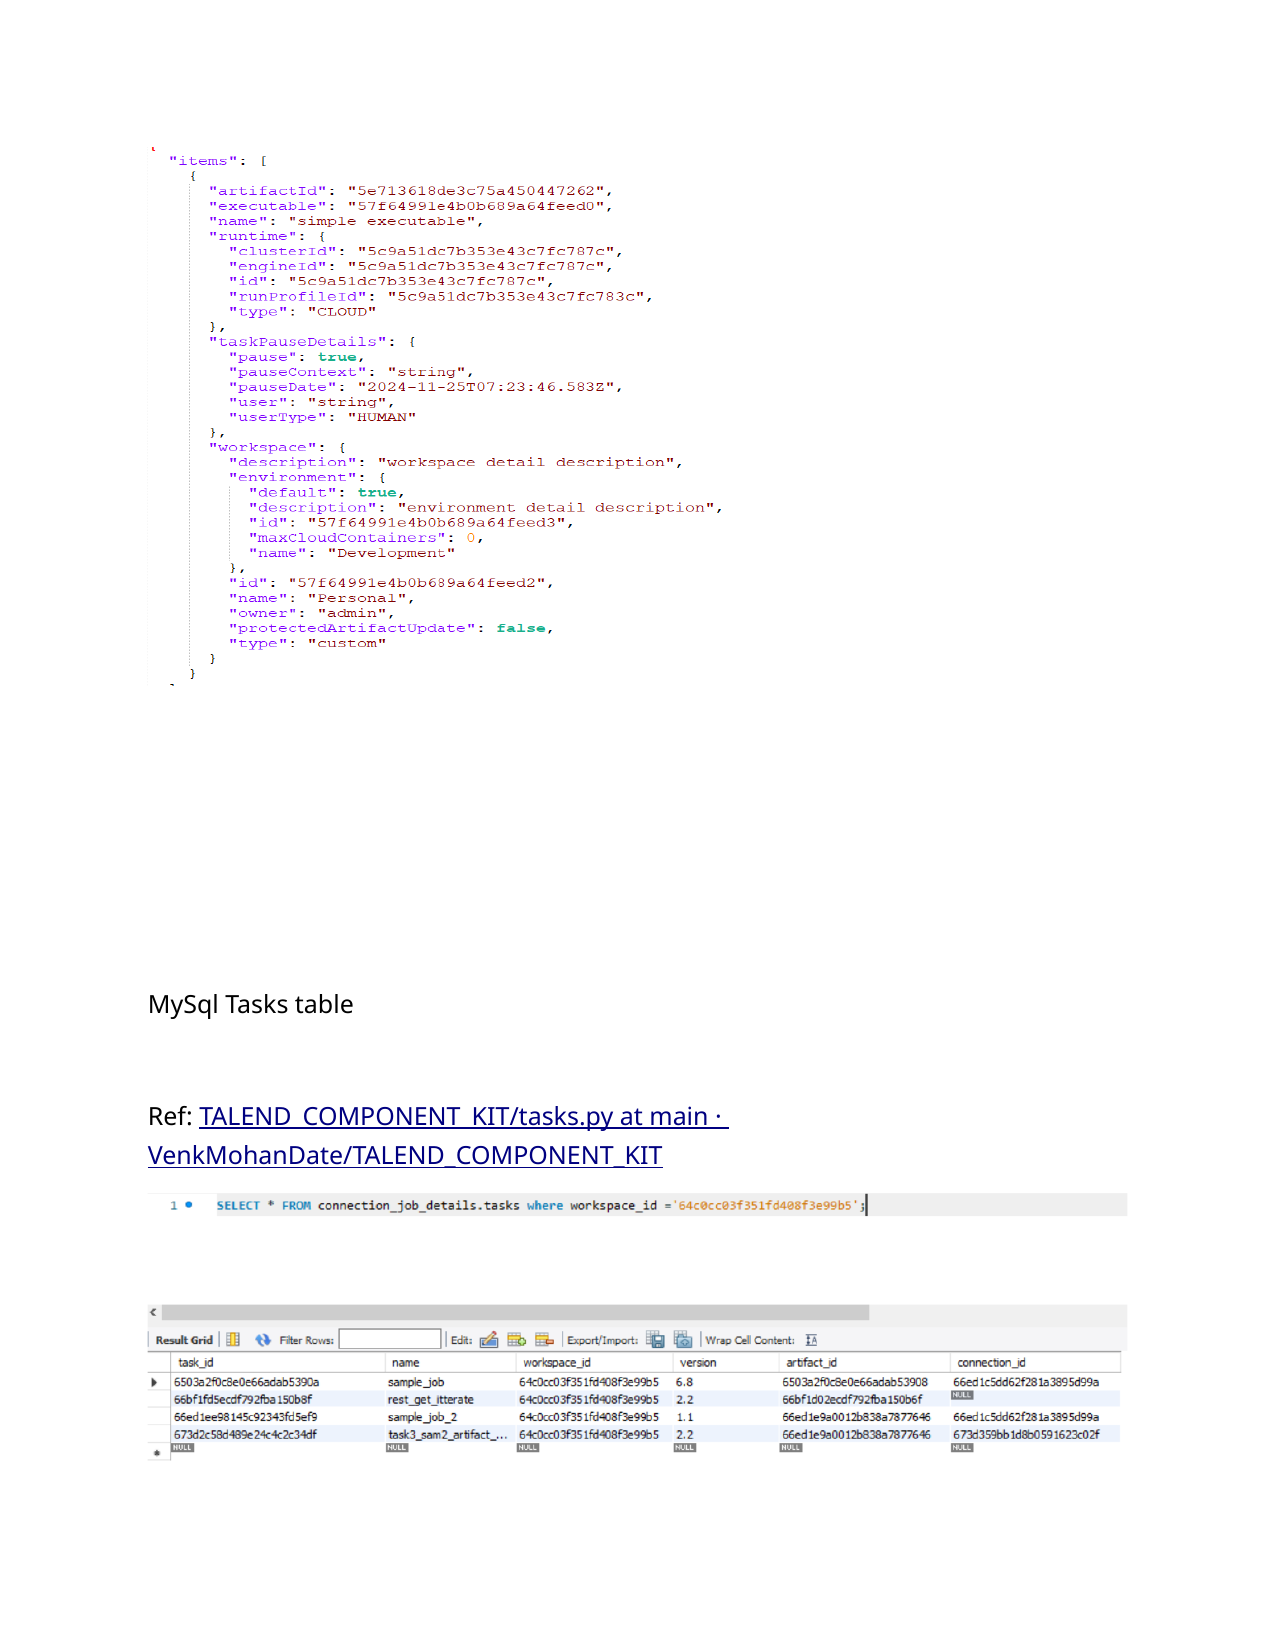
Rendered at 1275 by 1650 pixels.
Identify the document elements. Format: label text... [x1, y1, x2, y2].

text MySql Tasks table [148, 987, 1127, 1021]
text Ref: TALEND_COMPONENT_KIT/tasks.py at main · VenkMohanDate/TALEND_COMPONENT_KIT [148, 1098, 1127, 1172]
